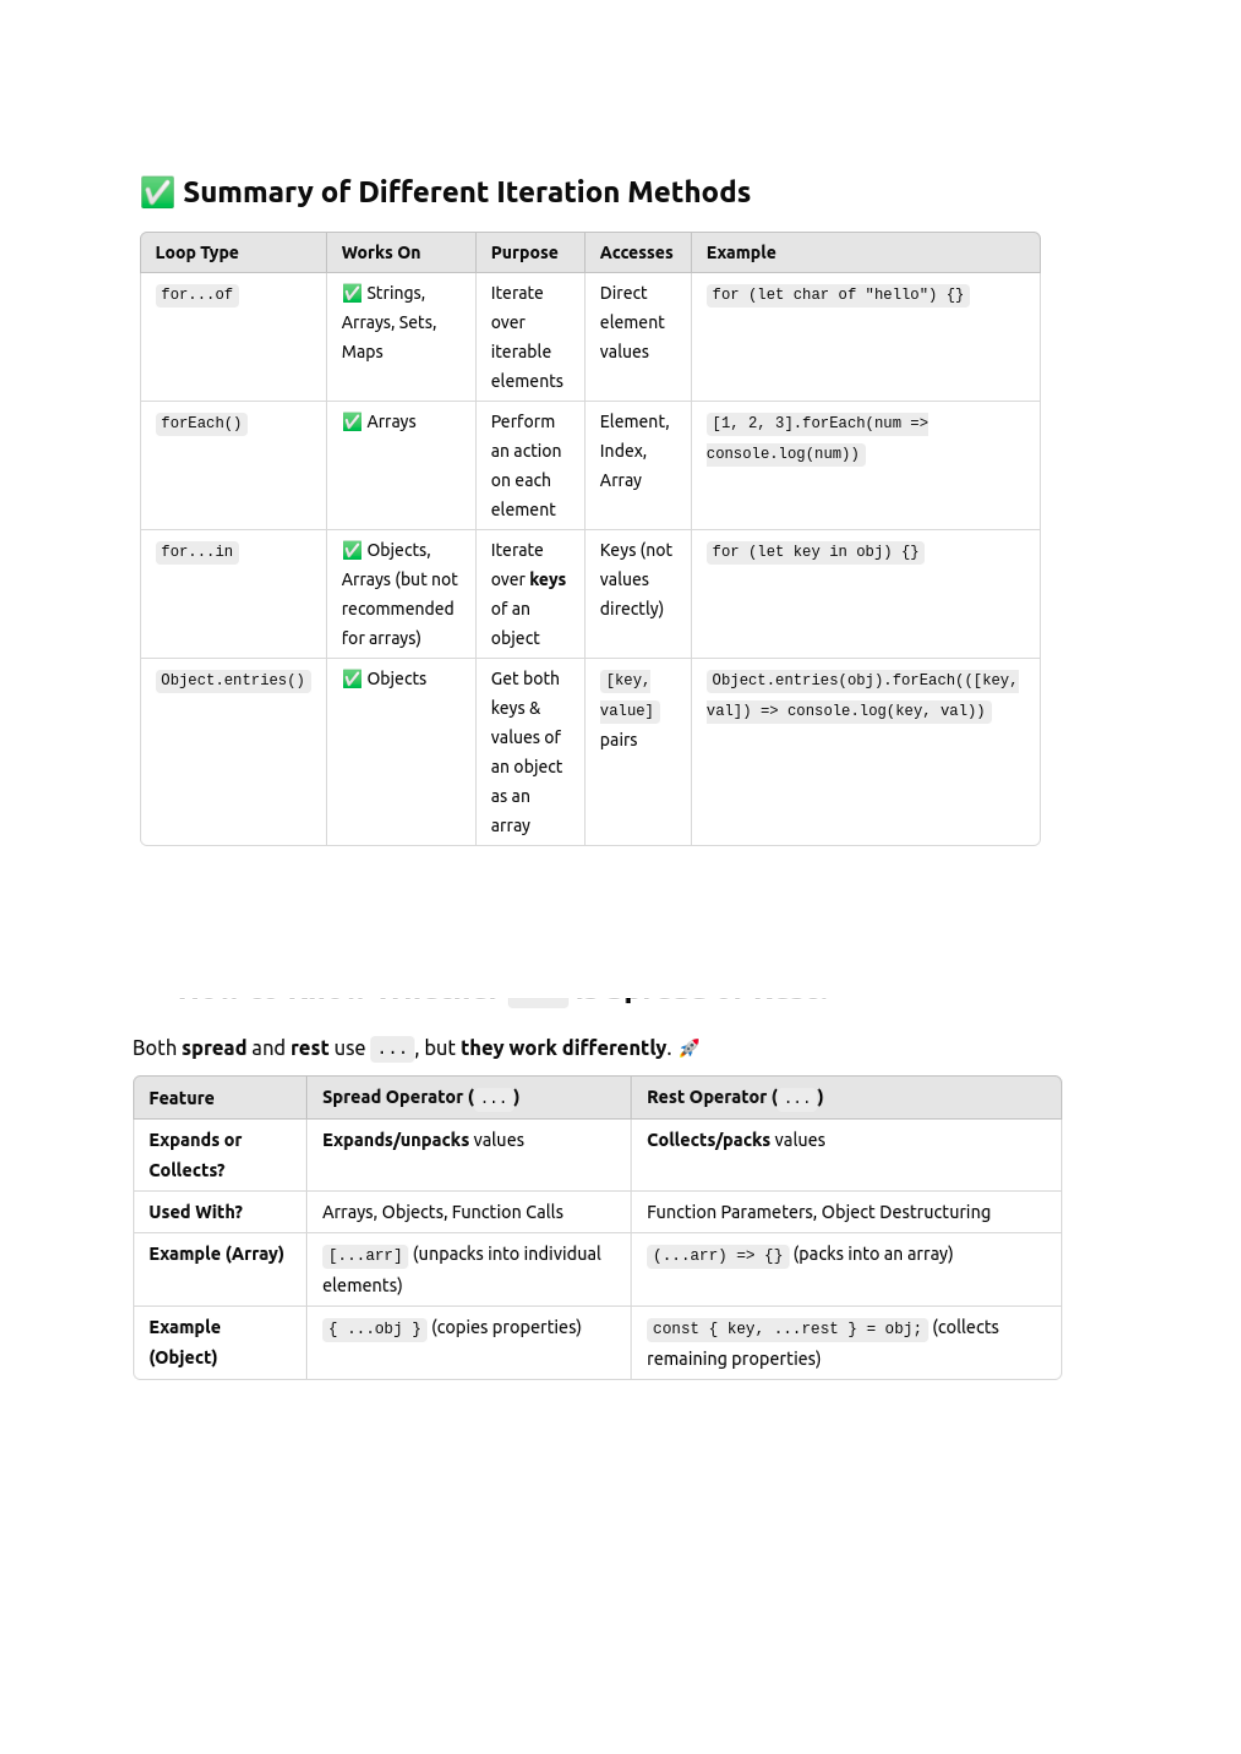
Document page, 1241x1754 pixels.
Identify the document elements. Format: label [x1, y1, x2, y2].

picture [118, 998, 1123, 1422]
picture [118, 146, 1123, 883]
